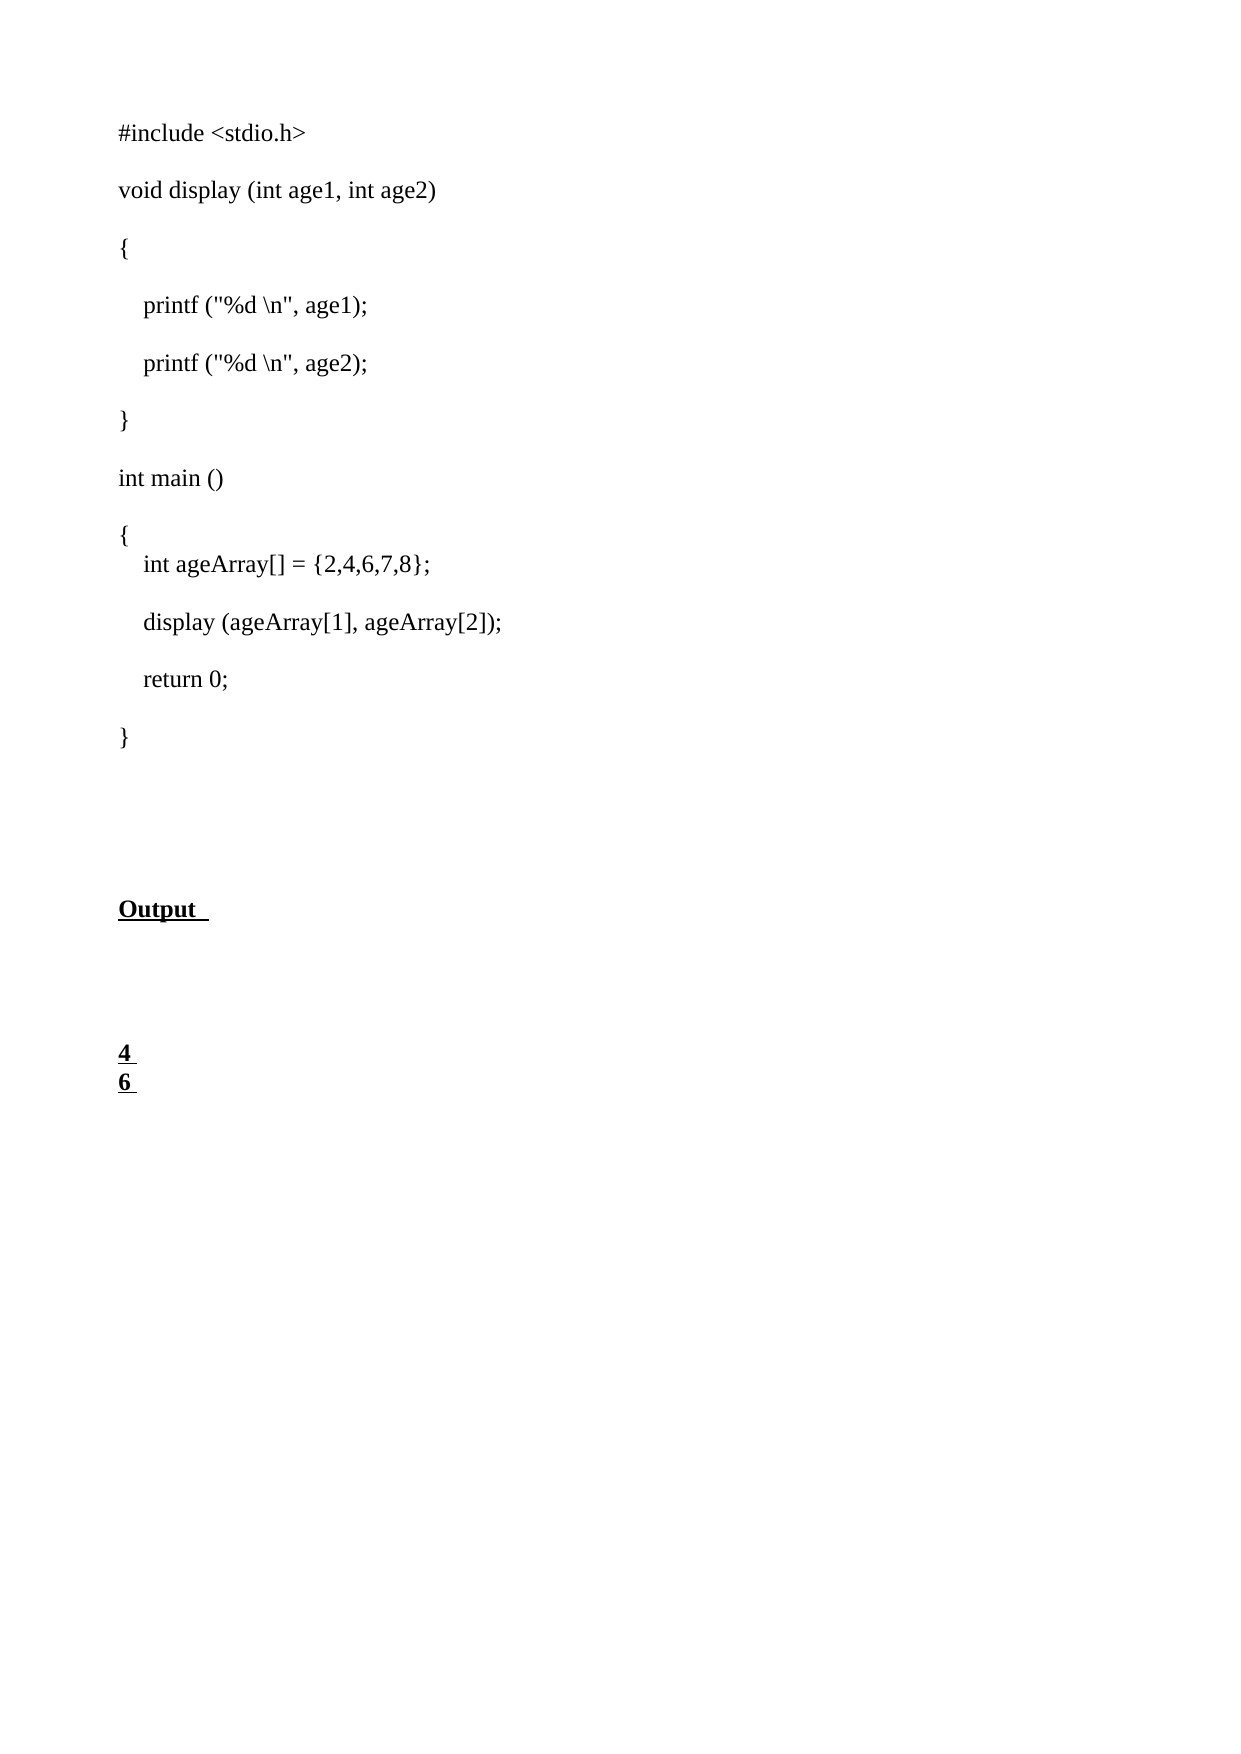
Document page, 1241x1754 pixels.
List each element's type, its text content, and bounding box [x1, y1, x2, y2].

text Output [118, 894, 1122, 923]
text { [118, 233, 1122, 262]
text #include <stdio.h> [118, 118, 1122, 147]
text void display (int age1, int age2) [118, 176, 1122, 204]
text printf ("%d \n", age1); [118, 291, 1122, 319]
text int main () [118, 463, 1122, 492]
text 4 [118, 1038, 1122, 1067]
text 6 [118, 1067, 1122, 1096]
text } [118, 406, 1122, 434]
text display (ageArray[1], ageArray[2]); [118, 607, 1122, 636]
text printf ("%d \n", age2); [118, 348, 1122, 377]
text { [118, 521, 1122, 549]
text } [118, 722, 1122, 751]
text return 0; [118, 664, 1122, 693]
text int ageArray[] = {2,4,6,7,8}; [118, 549, 1122, 578]
